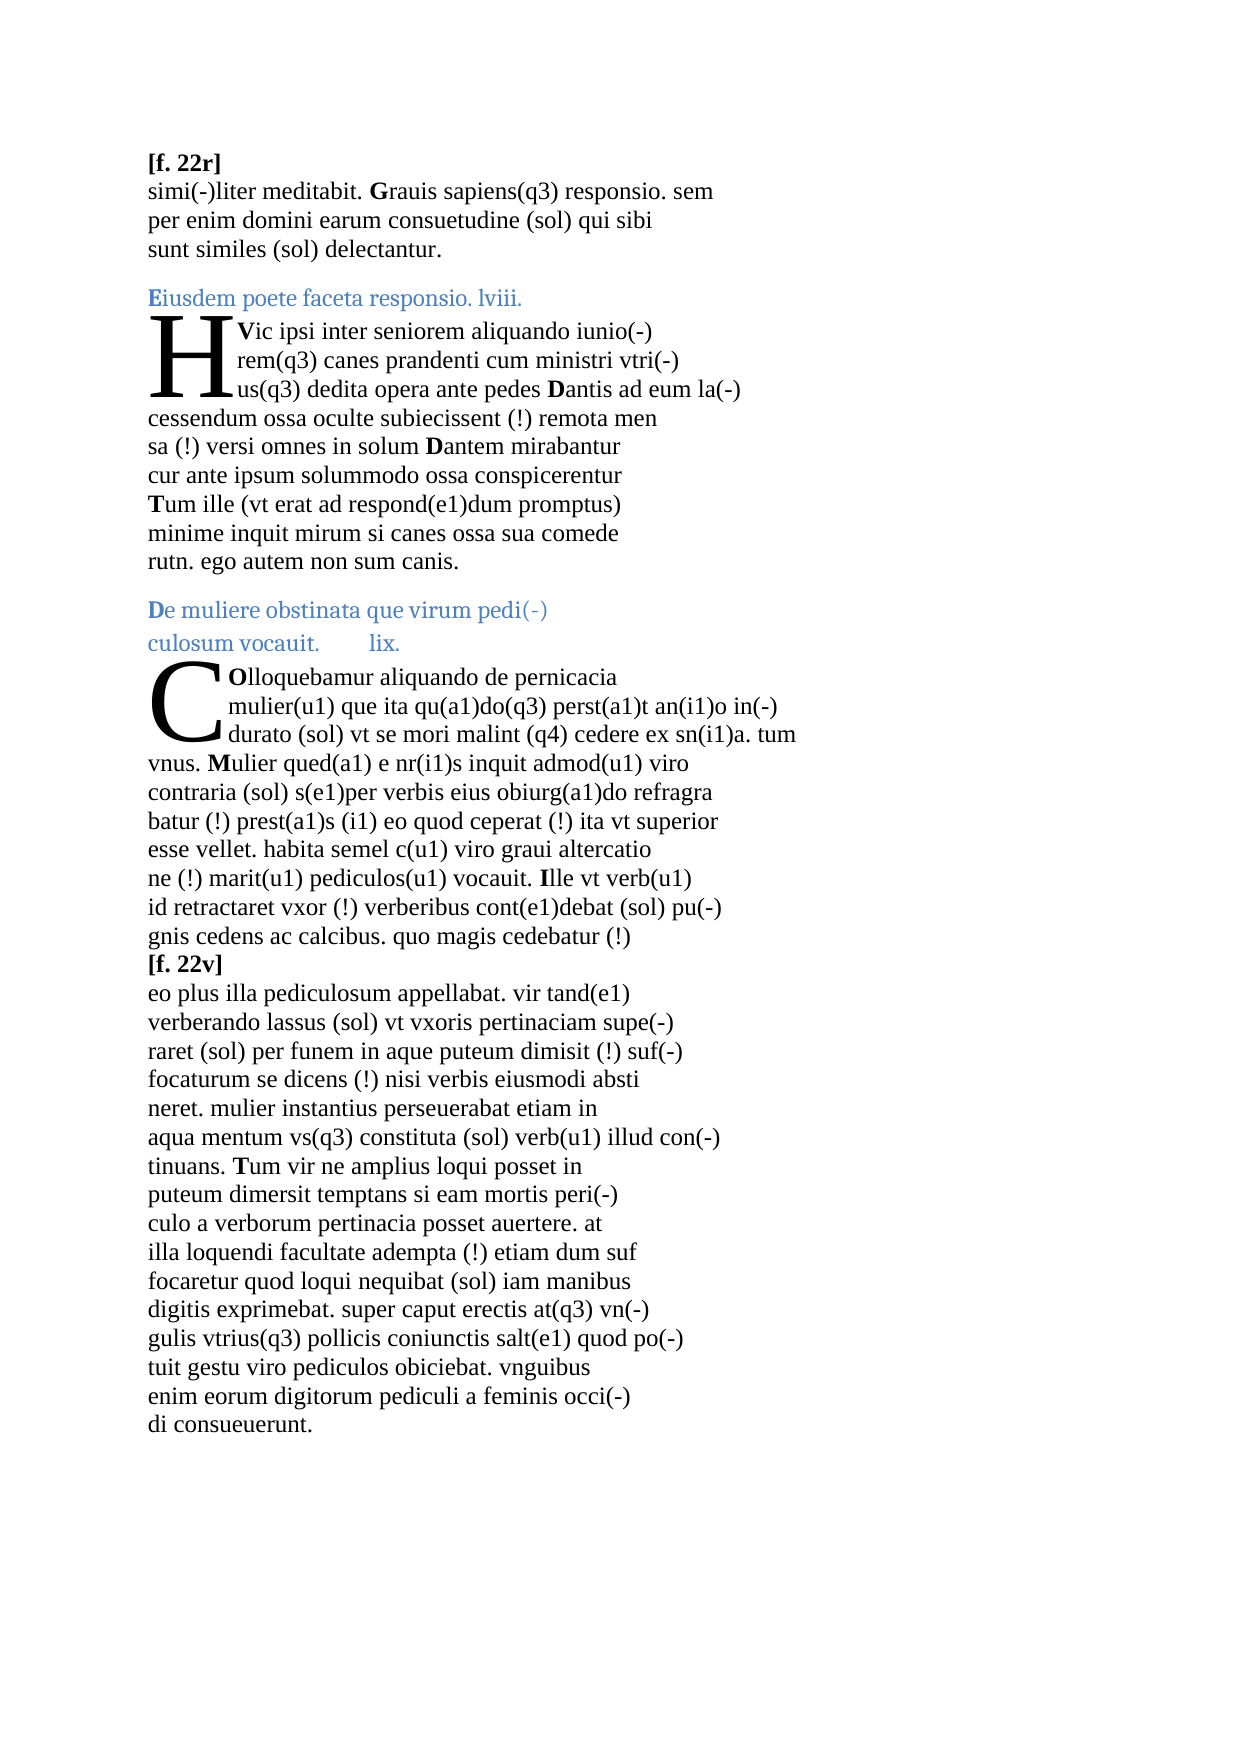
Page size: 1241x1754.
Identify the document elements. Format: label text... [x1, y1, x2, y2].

text COlloquebamur aliquando de pernicacia mulier(u1) que ita qu(a1)do(q3) perst(a1)t an(i1)o in(-) durato (sol) vt se mori malint (q4) cedere ex sn(i1)a. tum vnus. Mulier qued(a1) e nr(i1)s inquit admod(u1) viro contraria (sol) s(e1)per verbis eius obiurg(a1)do refragra batur (!) prest(a1)s (i1) eo quod ceperat (!) ita vt superior esse vellet. habita semel c(u1) viro graui altercatio ne (!) marit(u1) pediculos(u1) vocauit. Ille vt verb(u1) id retractaret vxor (!) verberibus cont(e1)debat (sol) pu(-) gnis cedens ac calcibus. quo magis cedebatur (!) [f. 22v] eo plus illa pediculosum appellabat. vir tand(e1) verberando lassus (sol) vt vxoris pertinaciam supe(-) raret (sol) per funem in aque puteum dimisit (!) suf(-) focaturum se dicens (!) nisi verbis eiusmodi absti neret. mulier instantius perseuerabat etiam in aqua mentum vs(q3) constituta (sol) verb(u1) illud con(-) tinuans. Tum vir ne amplius loqui posset in puteum dimersit temptans si eam mortis peri(-) culo a verborum pertinacia posset auertere. at illa loquendi facultate adempta (!) etiam dum suf focaretur quod loqui nequibat (sol) iam manibus digitis exprimebat. super caput erectis at(q3) vn(-) gulis vtrius(q3) pollicis coniunctis salt(e1) quod po(-) tuit gestu viro pediculos obiciebat. vnguibus enim eorum digitorum pediculi a feminis occi(-) di consueuerunt. [148, 662, 1093, 1438]
subtitle De muliere obstinata que virum pedi(-) culosum vocauit. lix. [148, 596, 1093, 658]
text HVic ipsi inter seniorem aliquando iunio(-) rem(q3) canes prandenti cum ministri vtri(-) us(q3) dedita opera ante pedes Dantis ad eum la(-) cessendum ossa oculte subiecissent (!) remota men sa (!) versi omnes in solum Dantem mirabantur cur ante ipsum solummodo ossa conspicerentur Tum ille (vt erat ad respond(e1)dum promptus) minime inquit mirum si canes ossa sua comede rutn. ego autem non sum canis. [148, 316, 1093, 575]
text [f. 22r] simi(-)liter meditabit. Grauis sapiens(q3) responsio. sem per enim domini earum consuetudine (sol) qui sibi sunt similes (sol) delectantur. [148, 148, 1093, 263]
subtitle Eiusdem poete faceta responsio. lviii. [148, 283, 1093, 312]
